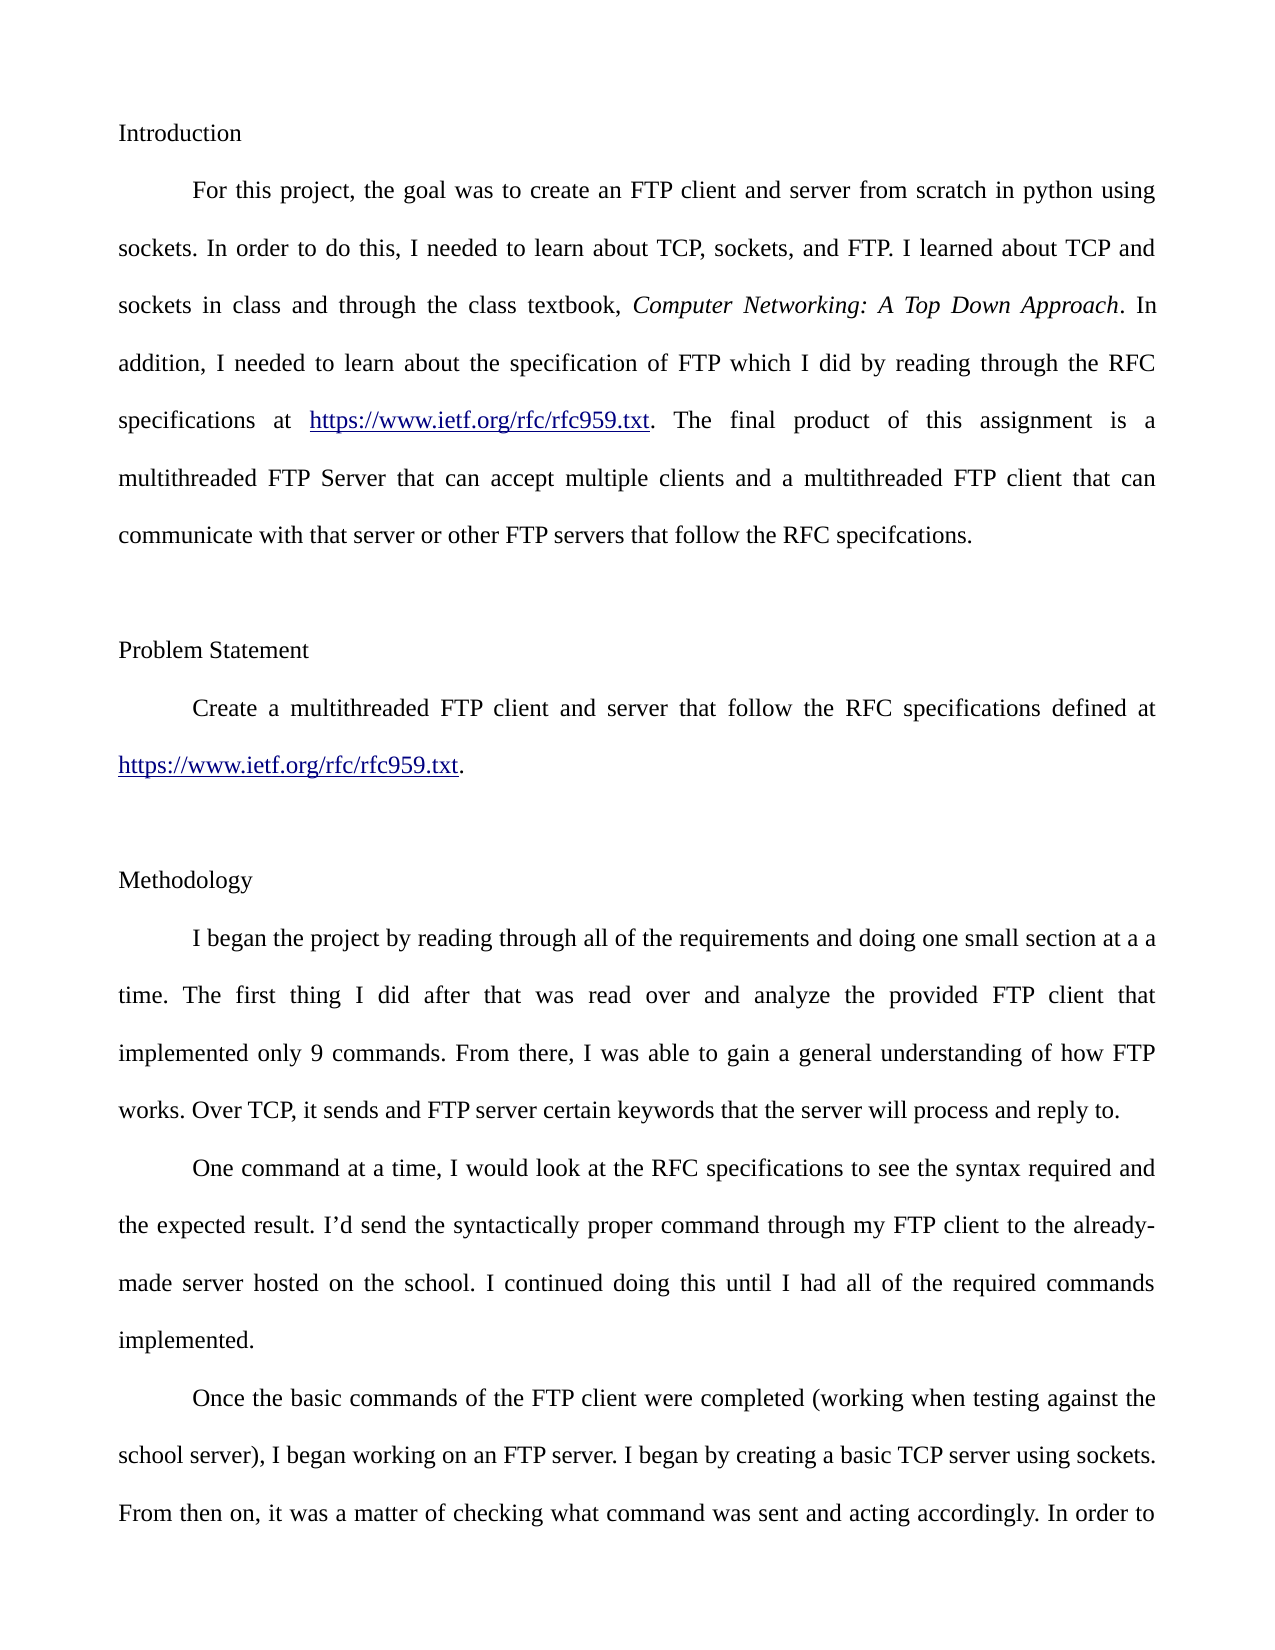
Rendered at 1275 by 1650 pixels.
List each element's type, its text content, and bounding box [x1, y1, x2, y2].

text Create a multithreaded FTP client and server that follow the RFC specifications defined at https://www.ietf.org/rfc/rfc959.txt. [118, 693, 1157, 779]
text I began the project by reading through all of the requirements and doing one small section at a a time. The first thing I did after that was read over and analyze the provided FTP client that implemented only 9 commands. From there, I was able to gain a general understanding of how FTP works. Over TCP, it sends and FTP server certain keywords that the server will process and reply to. [118, 923, 1157, 1124]
text For this project, the goal was to create an FTP client and server from scratch in python using sockets. In order to do this, I needed to learn about TCP, sockets, and FTP. I learned about TCP and sockets in class and through the class textbook, Computer Networking: A Top Down Approach. In addition, I needed to learn about the specification of FTP which I did by reading through the RFC specifications at https://www.ietf.org/rfc/rfc959.txt. The final product of this assignment is a multithreaded FTP Server that can accept multiple clients and a multithreaded FTP client that can communicate with that server or other FTP servers that follow the RFC specifcations. [118, 176, 1157, 549]
text Problem Statement [118, 636, 1157, 664]
text Once the basic commands of the FTP client were completed (working when testing against the school server), I began working on an FTP server. I began by creating a basic TCP server using sockets. From then on, it was a matter of checking what command was sent and acting accordingly. In order to [118, 1383, 1157, 1527]
text Introduction [118, 118, 1157, 147]
text Methodology [118, 866, 1157, 894]
text One command at a time, I would look at the RFC specifications to see the syntax required and the expected result. I’d send the syntactically proper command through my FTP client to the already-made server hosted on the school. I continued doing this until I had all of the required commands implemented. [118, 1153, 1157, 1354]
